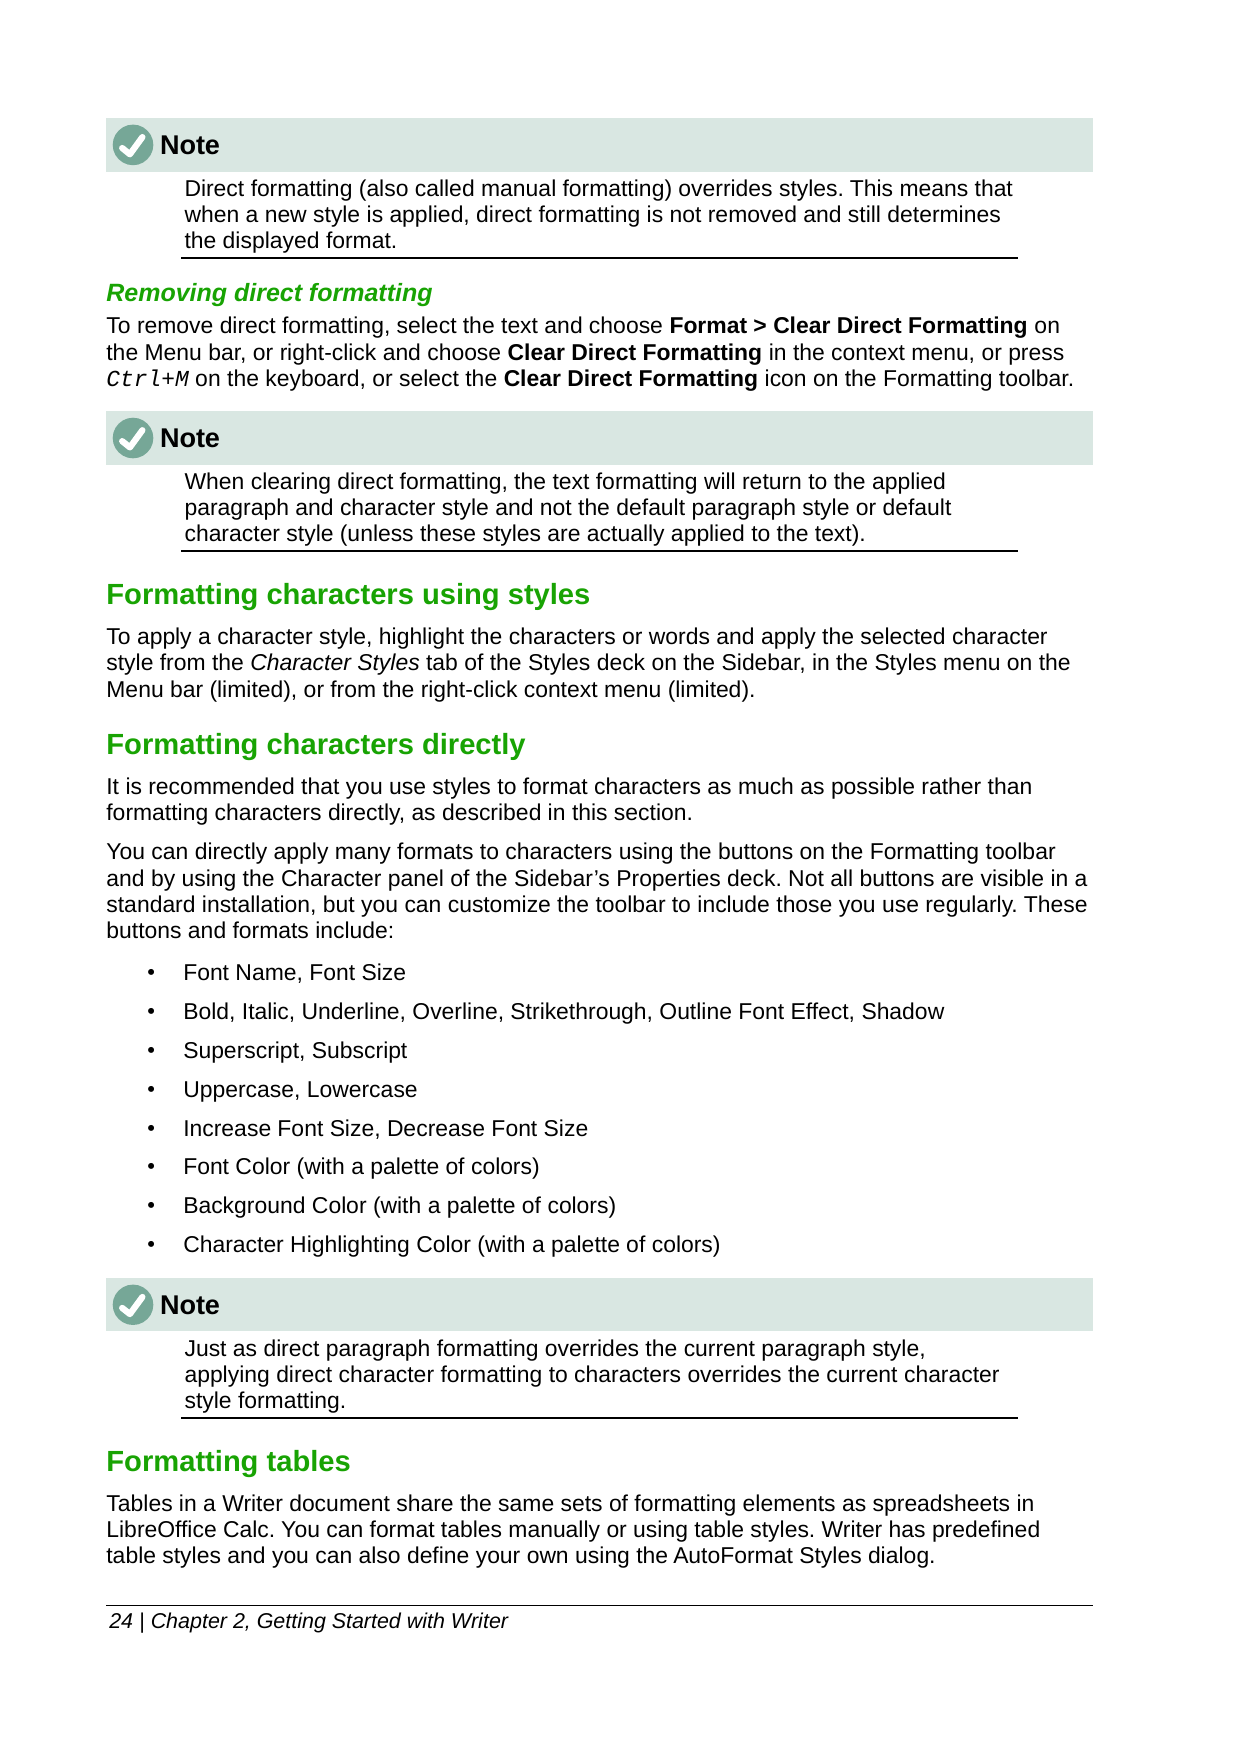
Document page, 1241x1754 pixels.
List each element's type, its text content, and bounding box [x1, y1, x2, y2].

text To remove direct formatting, select the text and choose Format > Clear Direct Formatting on the Menu bar, or right-click and choose Clear Direct Formatting in the context menu, or press Ctrl+M on the keyboard, or select the Clear Direct Formatting icon on the Formatting toolbar. [106, 312, 1093, 393]
subtitle Formatting characters directly [106, 727, 1093, 761]
text Just as direct paragraph formatting overrides the current paragraph style, applying direct character formatting to characters overrides the current character style formatting. [181, 1331, 1018, 1417]
list Superscript, Subscript [144, 1034, 1093, 1063]
text Direct formatting (also called manual formatting) overrides styles. This means that when a new style is applied, direct formatting is not removed and still determines the displayed format. [181, 172, 1018, 257]
list Uppercase, Lowercase [144, 1073, 1093, 1102]
text Tables in a Writer document share the same sets of formatting elements as spreadsheets in LibreOffice Calc. You can format tables manually or using table styles. Writer has predefined table styles and you can also define your own using the AutoFormat Styles dialog. [106, 1490, 1093, 1569]
text To apply a character style, highlight the characters or words and apply the selected character style from the Character Styles tab of the Styles deck on the Sidebar, in the Styles menu on the Menu bar (limited), or from the right-click context menu (limited). [106, 623, 1093, 702]
text It is recommended that you use styles to format characters as much as possible rather than formatting characters directly, as described in this section. [106, 773, 1093, 826]
subtitle Note [106, 411, 1093, 465]
list Bold, Italic, Underline, Overline, Strikethrough, Outline Font Effect, Shadow [144, 995, 1093, 1024]
text When clearing direct formatting, the text formatting will return to the applied paragraph and character style and not the default paragraph style or default character style (unless these styles are actually applied to the text). [181, 465, 1018, 550]
text You can directly apply many formats to characters using the buttons on the Formatting toolbar and by using the Character panel of the Sidebar’s Properties deck. Not all buttons are visible in a standard installation, but you can customize the toolbar to include those you use regularly. These buttons and formats include: [106, 838, 1093, 944]
list Background Color (with a palette of colors) [144, 1189, 1093, 1218]
subtitle Removing direct formatting [106, 277, 1093, 306]
subtitle Note [106, 1278, 1093, 1331]
list Character Highlighting Color (with a palette of colors) [144, 1228, 1093, 1260]
subtitle Formatting tables [106, 1444, 1093, 1477]
subtitle Formatting characters using styles [106, 577, 1093, 610]
list Increase Font Size, Decrease Font Size [144, 1112, 1093, 1141]
subtitle Note [106, 118, 1093, 172]
list Font Name, Font Size [144, 956, 1093, 985]
list Font Color (with a palette of colors) [144, 1150, 1093, 1180]
